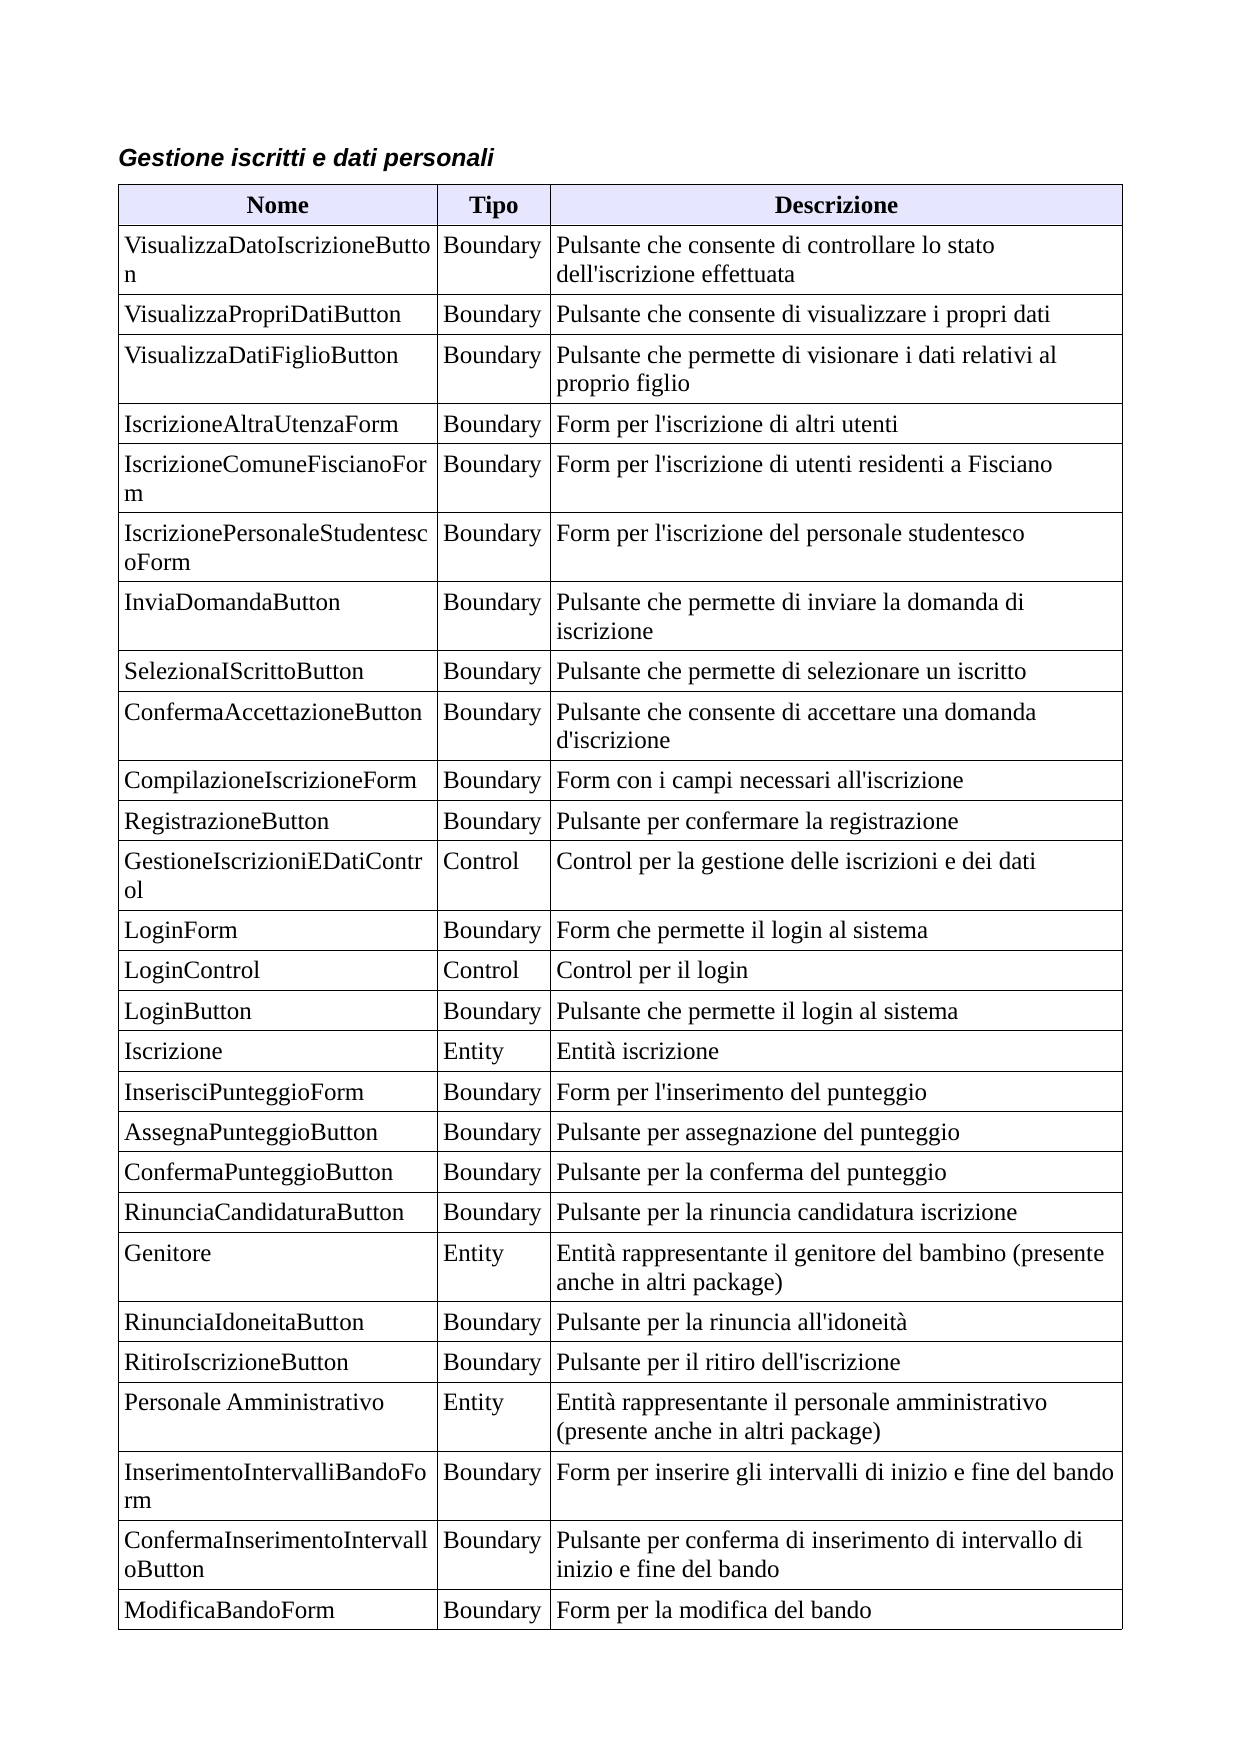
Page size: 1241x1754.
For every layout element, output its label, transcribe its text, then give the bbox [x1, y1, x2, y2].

table_cell Boundary [438, 513, 550, 581]
table_cell InserisciPunteggioForm [119, 1072, 437, 1111]
table_cell RinunciaIdoneitaButton [119, 1302, 437, 1341]
table_cell Boundary [438, 692, 550, 760]
table_cell VisualizzaDatoIscrizioneButton [119, 226, 437, 293]
table_cell RitiroIscrizioneButton [119, 1342, 437, 1382]
table_cell Form per inserire gli intervalli di inizio e fine del bando [551, 1452, 1122, 1520]
table_cell Boundary [438, 991, 550, 1030]
table_cell Boundary [438, 1521, 550, 1589]
table_cell Boundary [438, 1590, 550, 1629]
table_cell Boundary [438, 761, 550, 800]
table_cell IscrizioneAltraUtenzaForm [119, 404, 437, 443]
table_cell Control [438, 841, 550, 909]
table_cell ConfermaPunteggioButton [119, 1152, 437, 1192]
table_cell Control per il login [551, 951, 1122, 990]
table_header Tipo [438, 185, 550, 224]
table_cell AssegnaPunteggioButton [119, 1112, 437, 1151]
table_cell CompilazioneIscrizioneForm [119, 761, 437, 800]
table_cell Form per la modifica del bando [551, 1590, 1122, 1629]
table_cell Boundary [438, 404, 550, 443]
table_cell LoginControl [119, 951, 437, 990]
table_cell Boundary [438, 1193, 550, 1232]
table_cell Pulsante per la conferma del punteggio [551, 1152, 1122, 1192]
table_cell Pulsante che consente di controllare lo stato dell'iscrizione effettuata [551, 226, 1122, 293]
table_cell Pulsante che consente di visualizzare i propri dati [551, 295, 1122, 334]
table_cell Entità rappresentante il genitore del bambino (presente anche in altri package) [551, 1233, 1122, 1301]
table_cell Form per l'iscrizione di altri utenti [551, 404, 1122, 443]
table_cell Boundary [438, 1302, 550, 1341]
table_cell Boundary [438, 226, 550, 293]
table_cell LoginForm [119, 911, 437, 950]
table_cell VisualizzaDatiFiglioButton [119, 335, 437, 403]
table_cell Boundary [438, 801, 550, 840]
table_cell Pulsante per conferma di inserimento di intervallo di inizio e fine del bando [551, 1521, 1122, 1589]
table_cell Entity [438, 1383, 550, 1451]
table_cell RinunciaCandidaturaButton [119, 1193, 437, 1232]
table_cell Pulsante che permette di inviare la domanda di iscrizione [551, 582, 1122, 650]
table_cell Entity [438, 1031, 550, 1071]
table_cell LoginButton [119, 991, 437, 1030]
table_cell VisualizzaPropriDatiButton [119, 295, 437, 334]
table_cell Boundary [438, 911, 550, 950]
table_cell Pulsante che consente di accettare una domanda d'iscrizione [551, 692, 1122, 760]
table_cell Entità iscrizione [551, 1031, 1122, 1071]
table_cell Form per l'iscrizione del personale studentesco [551, 513, 1122, 581]
table_cell Pulsante per la rinuncia all'idoneità [551, 1302, 1122, 1341]
table_cell Pulsante per confermare la registrazione [551, 801, 1122, 840]
table_cell Pulsante che permette il login al sistema [551, 991, 1122, 1030]
table_cell Boundary [438, 1342, 550, 1382]
table_cell Genitore [119, 1233, 437, 1301]
table_cell Form per l'iscrizione di utenti residenti a Fisciano [551, 444, 1122, 512]
table_cell Pulsante per la rinuncia candidatura iscrizione [551, 1193, 1122, 1232]
table_cell Pulsante che permette di visionare i dati relativi al proprio figlio [551, 335, 1122, 403]
table_cell GestioneIscrizioniEDatiControl [119, 841, 437, 909]
table_cell Boundary [438, 1112, 550, 1151]
table_cell Boundary [438, 295, 550, 334]
table_cell ModificaBandoForm [119, 1590, 437, 1629]
table_cell Boundary [438, 335, 550, 403]
table_cell Boundary [438, 1452, 550, 1520]
table_cell IscrizioneComuneFiscianoForm [119, 444, 437, 512]
table_cell RegistrazioneButton [119, 801, 437, 840]
table_cell IscrizionePersonaleStudentescoForm [119, 513, 437, 581]
table_cell InserimentoIntervalliBandoForm [119, 1452, 437, 1520]
subtitle Gestione iscritti e dati personali [118, 143, 1122, 172]
table_header Descrizione [551, 185, 1122, 224]
table_cell ConfermaAccettazioneButton [119, 692, 437, 760]
table_cell Boundary [438, 582, 550, 650]
table_cell Boundary [438, 1072, 550, 1111]
table_cell Form per l'inserimento del punteggio [551, 1072, 1122, 1111]
table_cell SelezionaIScrittoButton [119, 651, 437, 691]
table_cell InviaDomandaButton [119, 582, 437, 650]
table_cell Iscrizione [119, 1031, 437, 1071]
table_cell Boundary [438, 651, 550, 691]
table_cell Control per la gestione delle iscrizioni e dei dati [551, 841, 1122, 909]
table_cell Pulsante per il ritiro dell'iscrizione [551, 1342, 1122, 1382]
table_cell ConfermaInserimentoIntervalloButton [119, 1521, 437, 1589]
table_cell Entità rappresentante il personale amministrativo (presente anche in altri package) [551, 1383, 1122, 1451]
table_cell Control [438, 951, 550, 990]
table_header Nome [119, 185, 437, 224]
table_cell Entity [438, 1233, 550, 1301]
table_cell Form con i campi necessari all'iscrizione [551, 761, 1122, 800]
table_cell Pulsante per assegnazione del punteggio [551, 1112, 1122, 1151]
table_cell Boundary [438, 1152, 550, 1192]
table_cell Form che permette il login al sistema [551, 911, 1122, 950]
table_cell Boundary [438, 444, 550, 512]
table_cell Personale Amministrativo [119, 1383, 437, 1451]
table_cell Pulsante che permette di selezionare un iscritto [551, 651, 1122, 691]
